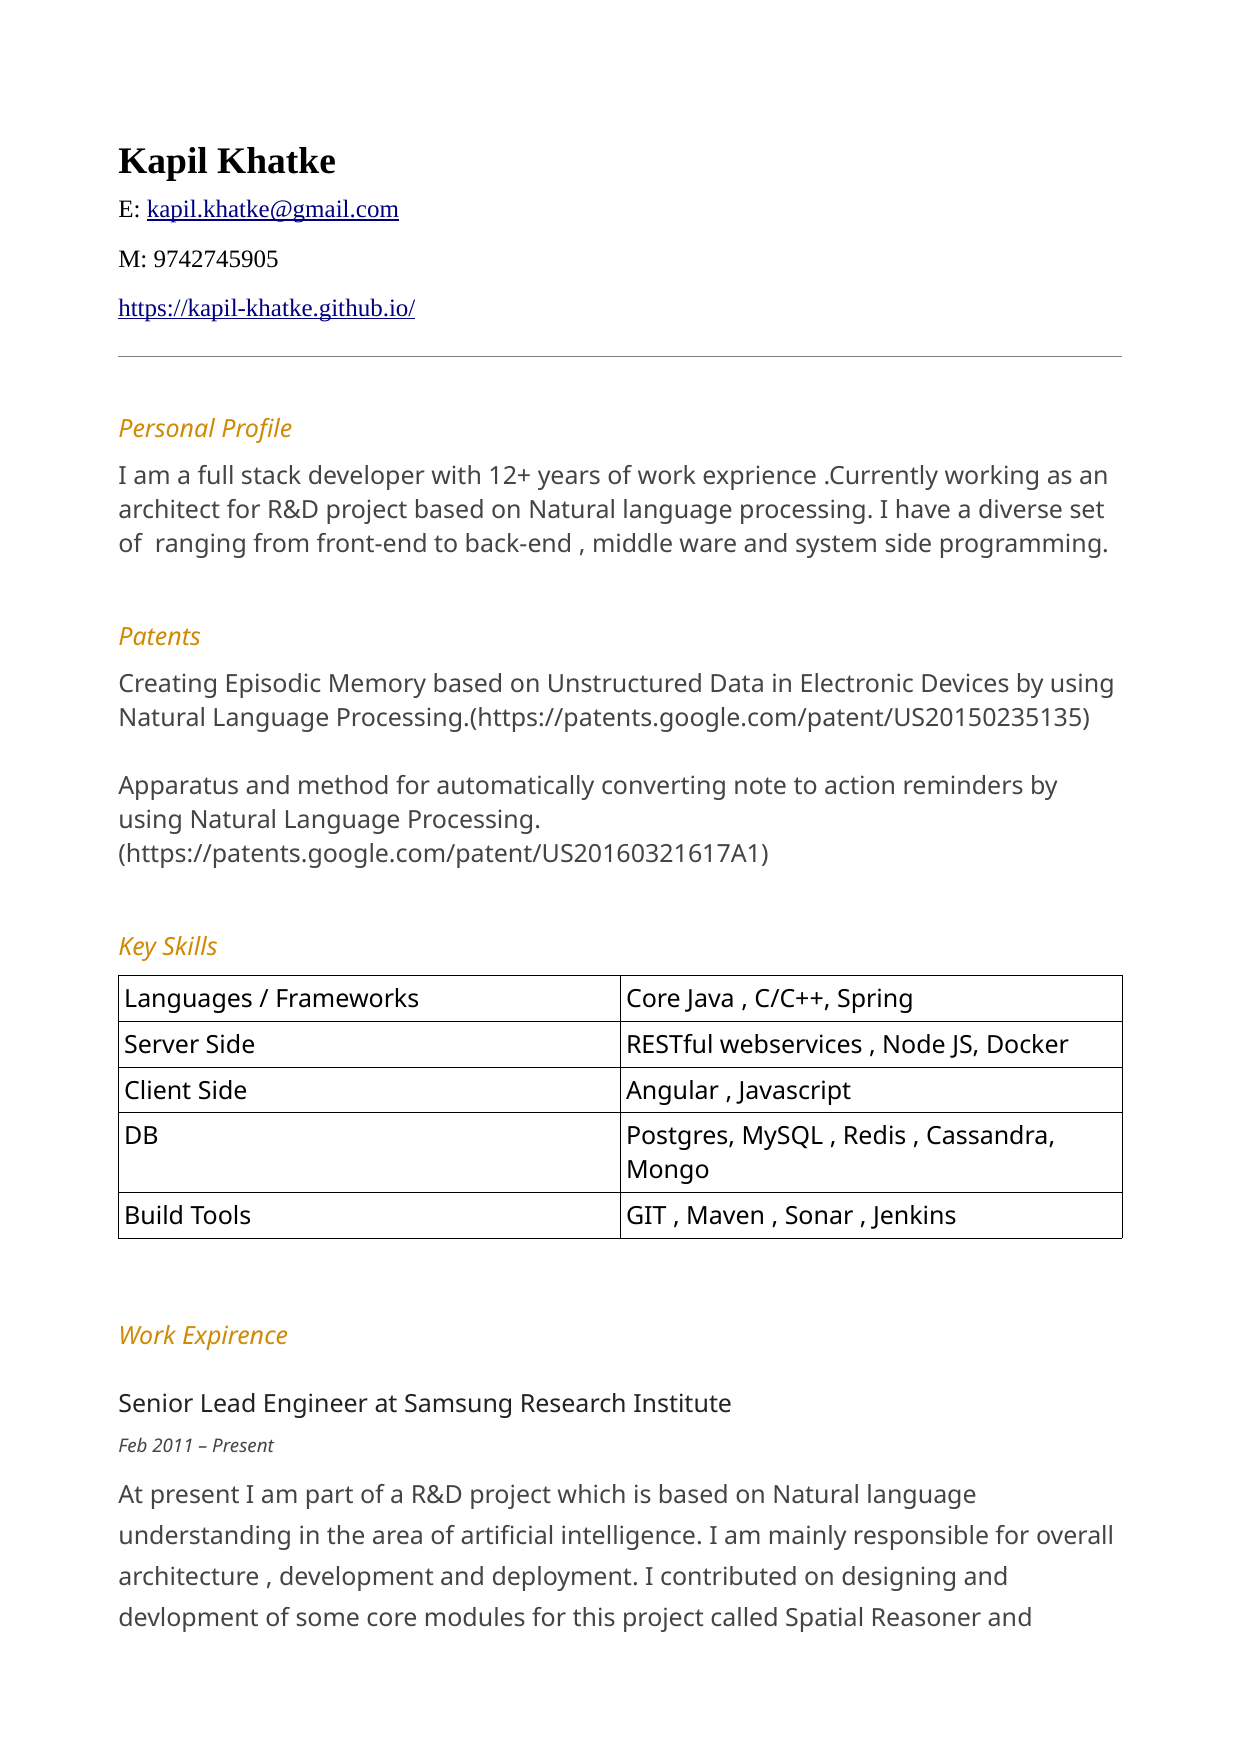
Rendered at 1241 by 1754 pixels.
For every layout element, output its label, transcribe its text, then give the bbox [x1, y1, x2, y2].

text E: kapil.khatke@gmail.com [118, 194, 1122, 223]
subtitle Kapil Khatke [118, 139, 1122, 182]
table_cell DB [119, 1113, 620, 1192]
text I am a full stack developer with 12+ years of work exprience .Currently working as an architect for R&D project based on Natural language processing. I have a diverse set of ranging from front-end to back-end , middle ware and system side programming. [118, 457, 1122, 560]
text Creating Episodic Memory based on Unstructured Data in Electronic Devices by using Natural Language Processing.(https://patents.google.com/patent/US20150235135) [118, 665, 1122, 733]
table_header Core Java , C/C++, Spring [621, 976, 1122, 1021]
table_cell Angular , Javascript [621, 1068, 1122, 1112]
text M: 9742745905 [118, 244, 1122, 272]
text At present I am part of a R&D project which is based on Natural language understanding in the area of artificial intelligence. I am mainly responsible for overall architecture , development and deployment. I contributed on designing and devlopment of some core modules for this project called Spatial Reasoner and [118, 1477, 1122, 1634]
subtitle Work Expirence [118, 1318, 1122, 1352]
text Apparatus and method for automatically converting note to action reminders by using Natural Language Processing. (https://patents.google.com/patent/US20160321617A1) [118, 767, 1122, 870]
subtitle Personal Profile [118, 411, 1122, 445]
subtitle Key Skills [118, 929, 1122, 963]
table_cell Postgres, MySQL , Redis , Cassandra, Mongo [621, 1113, 1122, 1192]
subtitle Patents [118, 619, 1122, 653]
table_cell RESTful webservices , Node JS, Docker [621, 1022, 1122, 1067]
table_cell Server Side [119, 1022, 620, 1067]
text Feb 2011 – Present [118, 1432, 1122, 1457]
table_cell GIT , Maven , Sonar , Jenkins [621, 1193, 1122, 1237]
table_cell Build Tools [119, 1193, 620, 1237]
table_cell Client Side [119, 1068, 620, 1112]
text https://kapil-khatke.github.io/ [118, 293, 1122, 321]
subtitle Senior Lead Engineer at Samsung Research Institute [118, 1385, 1122, 1419]
table_header Languages / Frameworks [119, 976, 620, 1021]
